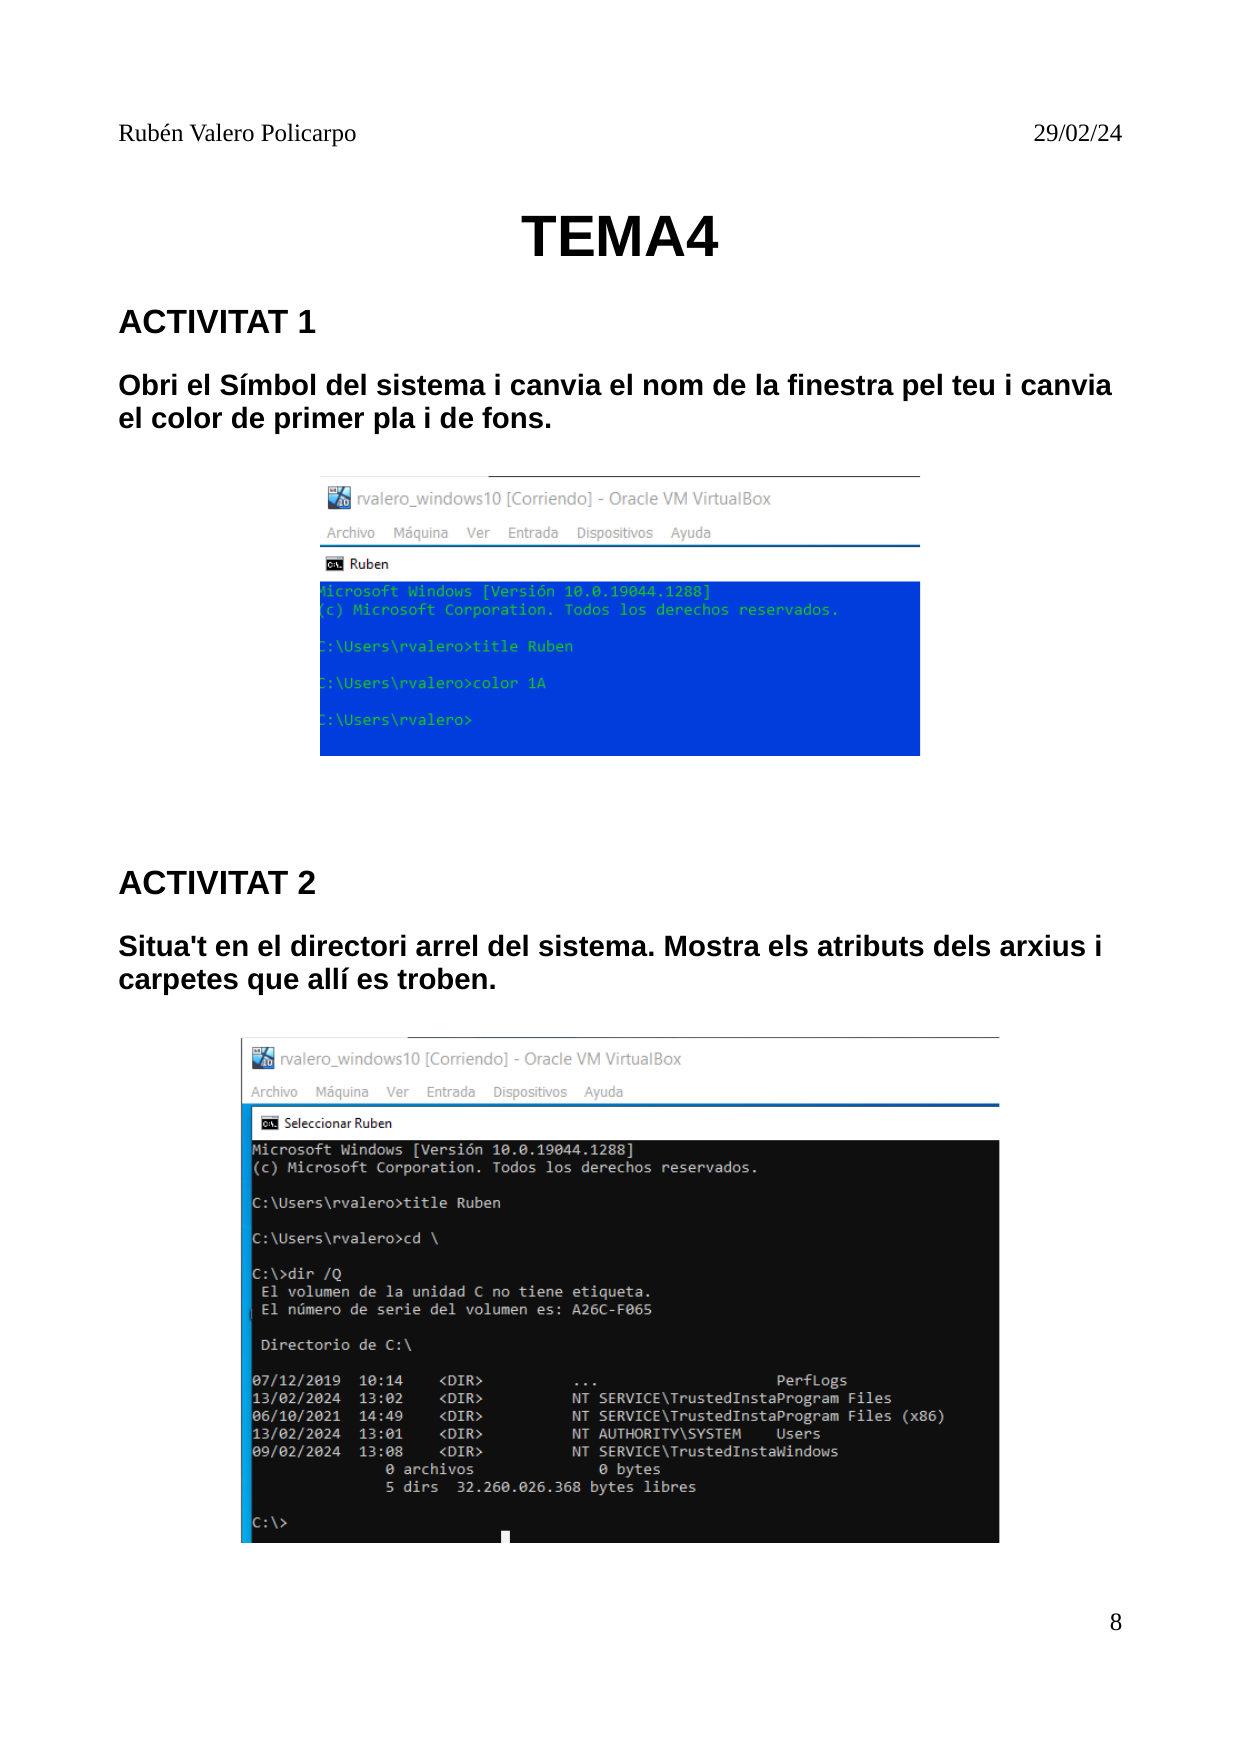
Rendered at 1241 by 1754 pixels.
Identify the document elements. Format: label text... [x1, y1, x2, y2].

subtitle ACTIVITAT 1 [118, 302, 1122, 340]
subtitle Obri el Símbol del sistema i canvia el nom de la finestra pel teu i canvia el color de primer pla i de fons. [118, 367, 1122, 435]
subtitle Situa't en el directori arrel del sistema. Mostra els atributs dels arxius i carpetes que allí es troben. [118, 928, 1122, 996]
title TEMA4 [118, 201, 1122, 268]
subtitle ACTIVITAT 2 [118, 863, 1122, 901]
picture [240, 1037, 1000, 1543]
picture [320, 476, 921, 756]
